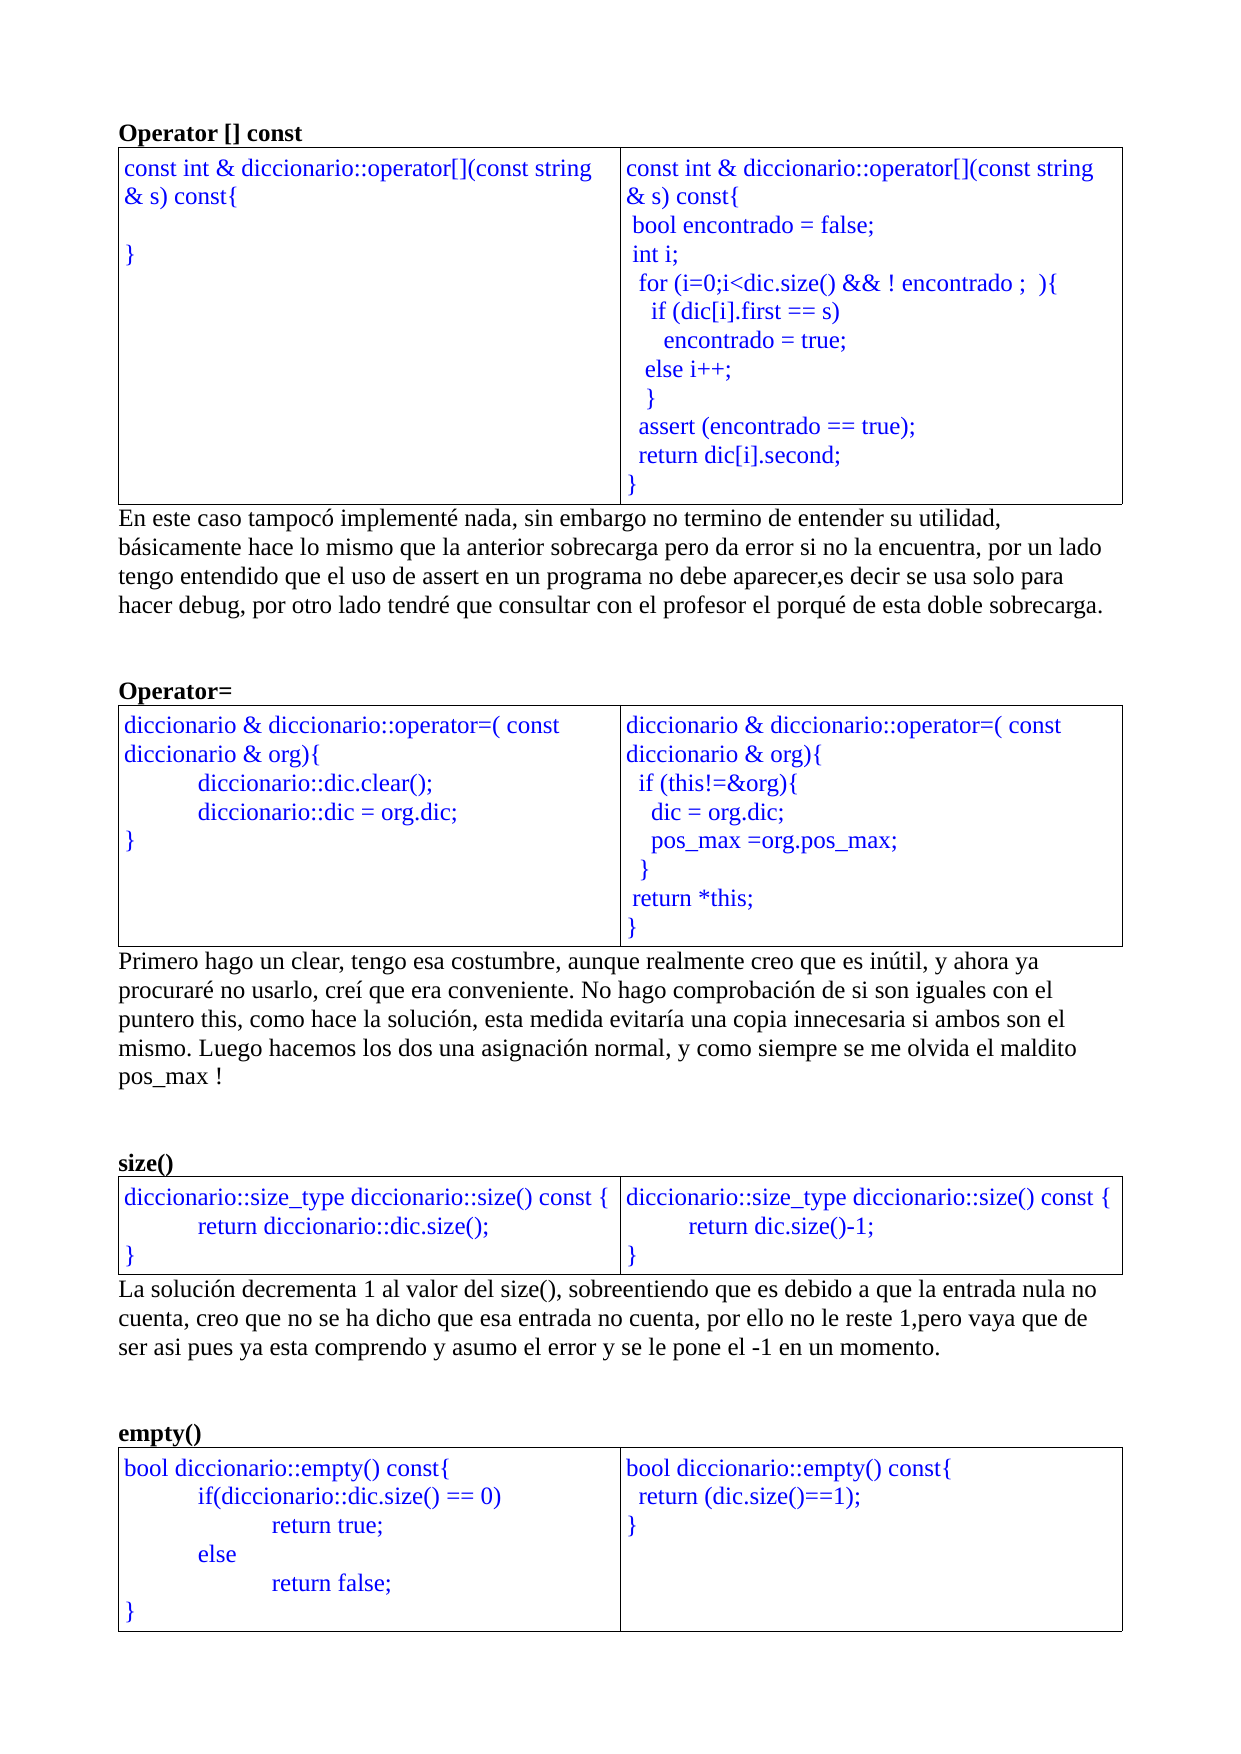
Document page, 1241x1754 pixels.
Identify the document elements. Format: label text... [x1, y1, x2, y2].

text En este caso tampocó implementé nada, sin embargo no termino de entender su utilidad, básicamente hace lo mismo que la anterior sobrecarga pero da error si no la encuentra, por un lado tengo entendido que el uso de assert en un programa no debe aparecer,es decir se usa solo para hacer debug, por otro lado tendré que consultar con el profesor el porqué de esta doble sobrecarga. [118, 505, 1122, 618]
text Operator= [118, 676, 1122, 705]
text size() [118, 1148, 1122, 1176]
text La solución decrementa 1 al valor del size(), sobreentiendo que es debido a que la entrada nula no cuenta, creo que no se ha dicho que esa entrada no cuenta, por ello no le reste 1,pero vaya que de ser asi pues ya esta comprendo y asumo el error y se le pone el -1 en un momento. [118, 1275, 1122, 1361]
table_header diccionario::size_type diccionario::size() const { return diccionario::dic.size(); } [119, 1177, 620, 1274]
text Operator [] const [118, 118, 1122, 147]
table_header const int & diccionario::operator[](const string & s) const{ bool encontrado = false; int i; for (i=0;i<dic.size() && ! encontrado ; ){ if (dic[i].first == s) encontrado = true; else i++; } assert (encontrado == true); return dic[i].second; } [621, 148, 1122, 503]
table_header diccionario & diccionario::operator=( const diccionario & org){ if (this!=&org){ dic = org.dic; pos_max =org.pos_max; } return *this; } [621, 706, 1122, 946]
text empty() [118, 1418, 1122, 1447]
text Primero hago un clear, tengo esa costumbre, aunque realmente creo que es inútil, y ahora ya procuraré no usarlo, creí que era conveniente. No hago comprobación de si son iguales con el puntero this, como hace la solución, esta medida evitaría una copia innecesaria si ambos son el mismo. Luego hacemos los dos una asignación normal, y como siempre se me olvida el maldito pos_max ! [118, 947, 1122, 1090]
table_header diccionario::size_type diccionario::size() const { return dic.size()-1; } [621, 1177, 1122, 1274]
table_header const int & diccionario::operator[](const string & s) const{ } [119, 148, 620, 503]
table_header bool diccionario::empty() const{ return (dic.size()==1); } [621, 1448, 1122, 1631]
table_header diccionario & diccionario::operator=( const diccionario & org){ diccionario::dic.clear(); diccionario::dic = org.dic; } [119, 706, 620, 946]
table_header bool diccionario::empty() const{ if(diccionario::dic.size() == 0) return true; else return false; } [119, 1448, 620, 1631]
